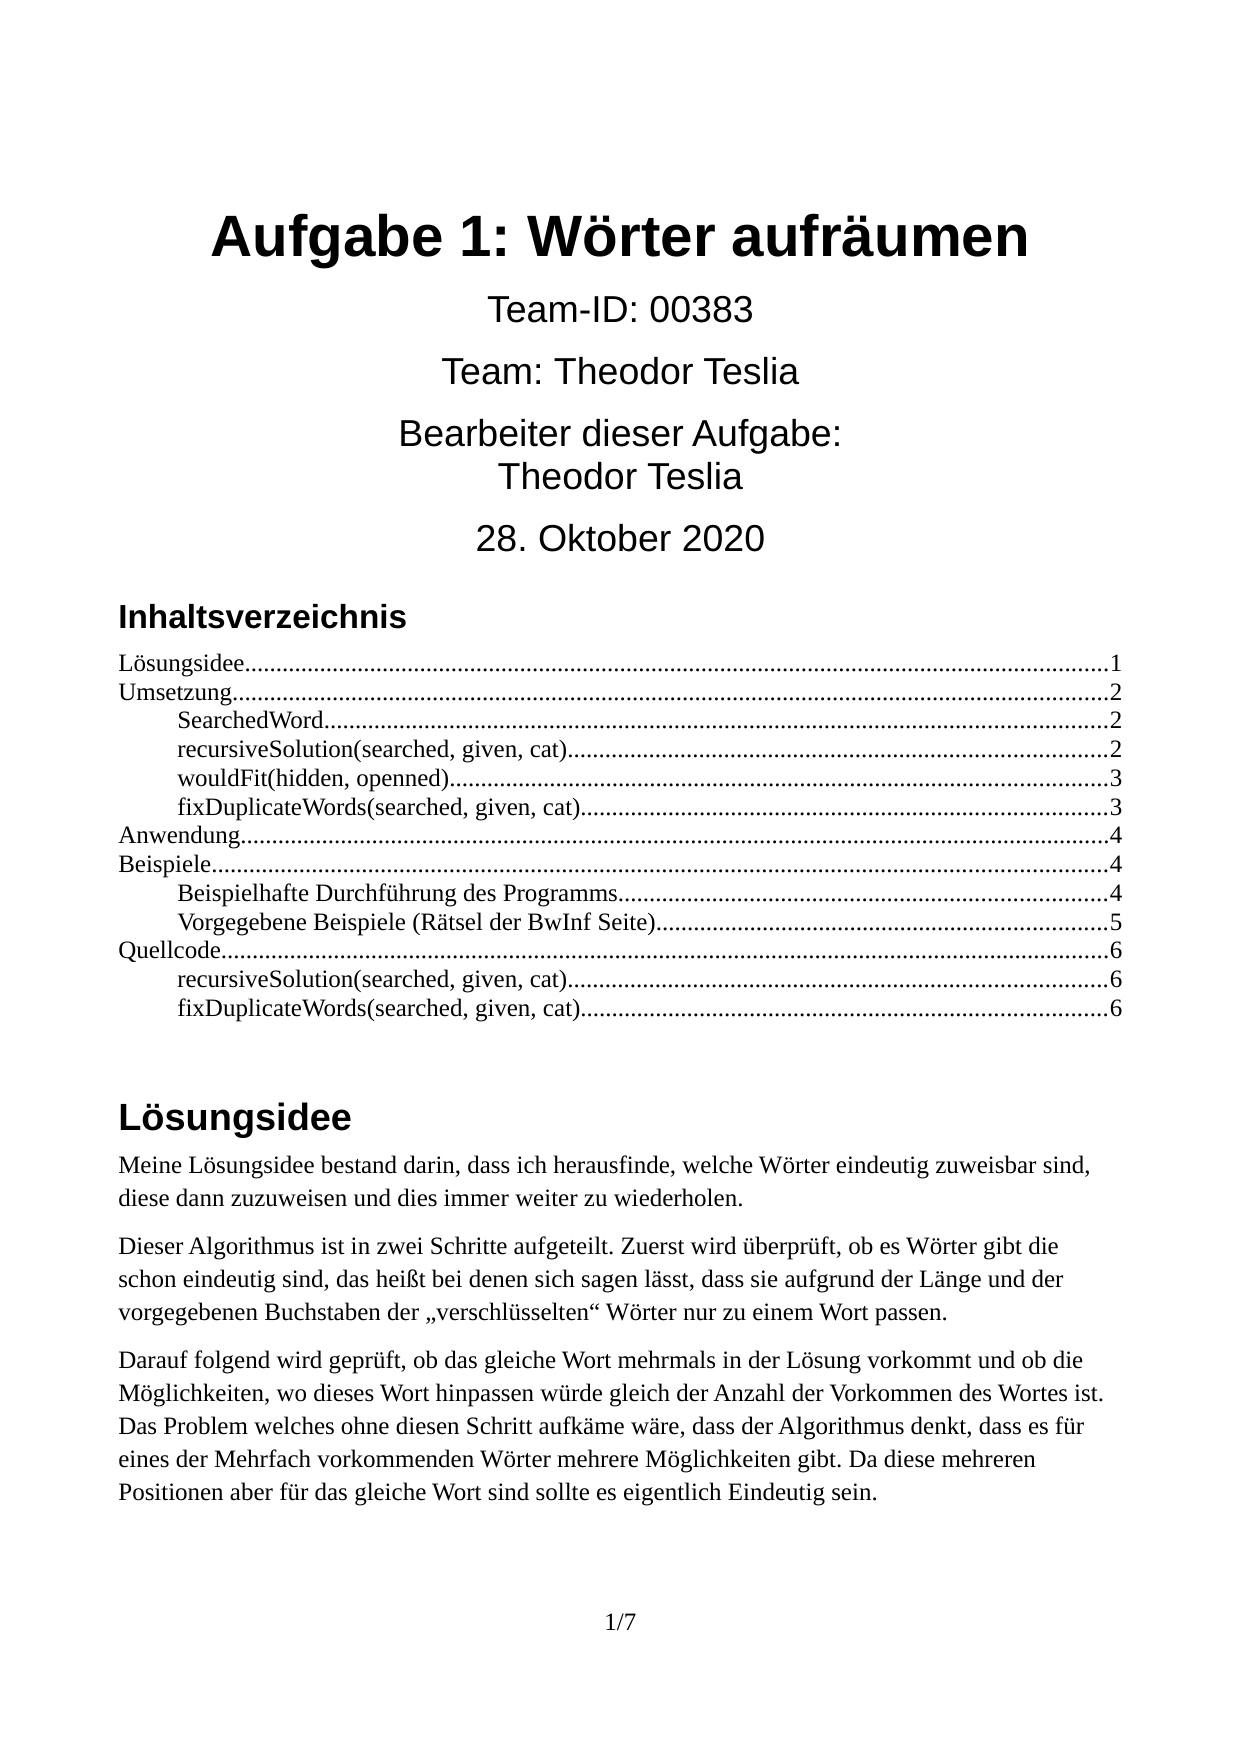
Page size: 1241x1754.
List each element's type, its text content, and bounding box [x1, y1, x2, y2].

subtitle Bearbeiter dieser Aufgabe: Theodor Teslia [118, 411, 1122, 498]
subtitle Inhaltsverzeichnis [118, 597, 1122, 636]
text Dieser Algorithmus ist in zwei Schritte aufgeteilt. Zuerst wird überprüft, ob es Wörter gibt die schon eindeutig sind, das heißt bei denen sich sagen lässt, dass sie aufgrund der Länge und der vorgegebenen Buchstaben der „verschlüsselten“ Wörter nur zu einem Wort passen. [118, 1231, 1122, 1326]
text Beispiele 4 [118, 849, 1122, 878]
title Aufgabe 1: Wörter aufräumen [118, 202, 1122, 269]
text Umsetzung 2 [118, 677, 1122, 706]
text fixDuplicateWords(searched, given, cat) 6 [177, 993, 1122, 1022]
text Quellcode 6 [118, 936, 1122, 964]
subtitle 28. Oktober 2020 [118, 516, 1122, 559]
text Beispielhafte Durchführung des Programms 4 [177, 878, 1122, 907]
text Vorgegebene Beispiele (Rätsel der BwInf Seite) 5 [177, 907, 1122, 936]
text recursiveSolution(searched, given, cat) 2 [177, 734, 1122, 763]
text fixDuplicateWords(searched, given, cat) 3 [177, 792, 1122, 821]
text Lösungsidee 1 [118, 648, 1122, 677]
text Darauf folgend wird geprüft, ob das gleiche Wort mehrmals in der Lösung vorkommt und ob die Möglichkeiten, wo dieses Wort hinpassen würde gleich der Anzahl der Vorkommen des Wortes ist. Das Problem welches ohne diesen Schritt aufkäme wäre, dass der Algorithmus denkt, dass es für eines der Mehrfach vorkommenden Wörter mehrere Möglichkeiten gibt. Da diese mehreren Positionen aber für das gleiche Wort sind sollte es eigentlich Eindeutig sein. [118, 1345, 1122, 1506]
subtitle Team: Theodor Teslia [118, 349, 1122, 393]
text SearchedWord 2 [177, 706, 1122, 734]
text wouldFit(hidden, openned) 3 [177, 763, 1122, 792]
text recursiveSolution(searched, given, cat) 6 [177, 964, 1122, 993]
text Meine Lösungsidee bestand darin, dass ich herausfinde, welche Wörter eindeutig zuweisbar sind, diese dann zuzuweisen und dies immer weiter zu wiederholen. [118, 1151, 1122, 1212]
text Anwendung 4 [118, 821, 1122, 849]
subtitle Team-ID: 00383 [118, 288, 1122, 331]
subtitle Lösungsidee [118, 1094, 1122, 1138]
